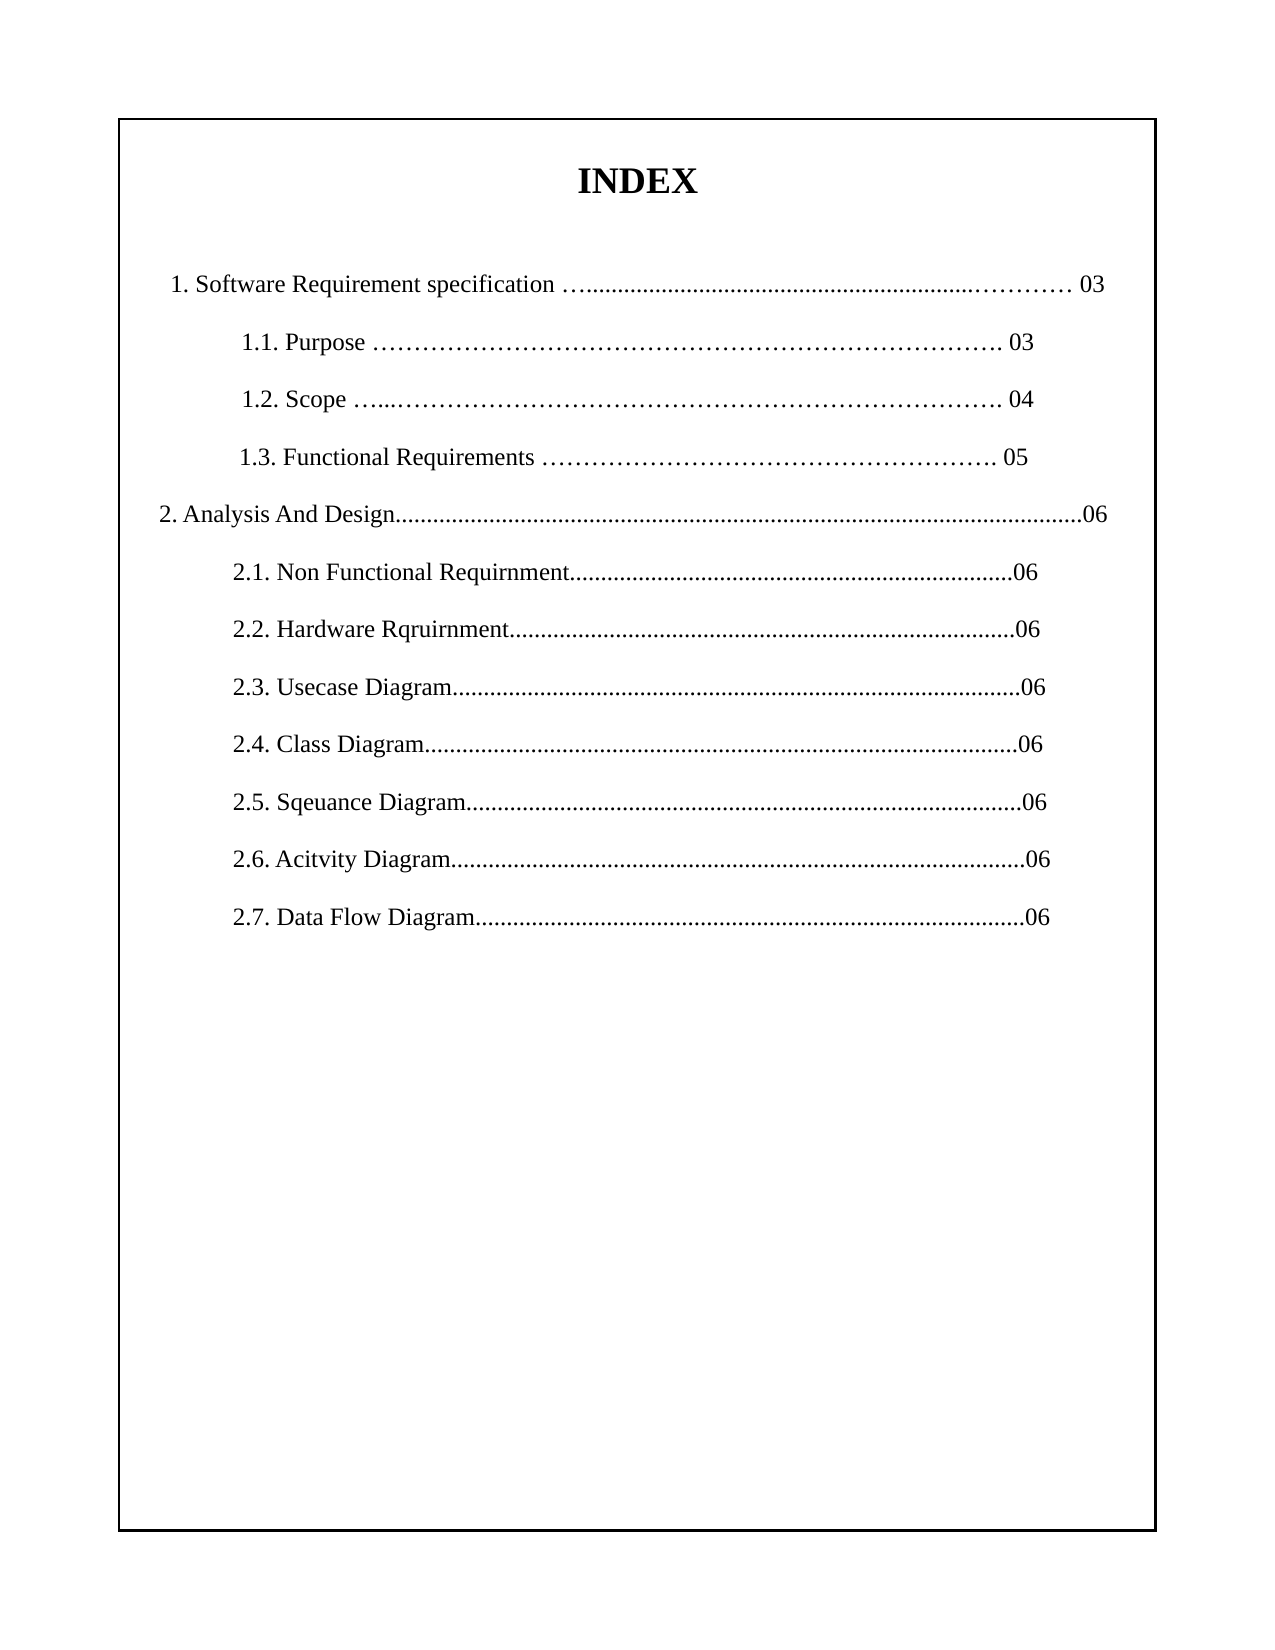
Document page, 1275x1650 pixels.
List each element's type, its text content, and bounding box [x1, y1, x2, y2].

text 1.3. Functional Requirements ………………………………………………. 05 [159, 442, 1116, 470]
text 2.1. Non Functional Requirnment.......................................................................06 [159, 557, 1116, 585]
text 2.4. Class Diagram...............................................................................................06 [159, 729, 1116, 758]
text 2.5. Sqeuance Diagram.........................................................................................06 [159, 787, 1116, 815]
text 2. Analysis And Design..............................................................................................................06 [159, 499, 1116, 528]
text 2.3. Usecase Diagram...........................................................................................06 [159, 672, 1116, 700]
text 2.6. Acitvity Diagram............................................................................................06 [159, 844, 1116, 873]
text 1. Software Requirement specification …..............................................................………… 03 [159, 269, 1116, 298]
text 1.1. Purpose …………………………………………………………………. 03 [159, 327, 1116, 355]
text 2.7. Data Flow Diagram........................................................................................06 [159, 902, 1116, 930]
text 2.2. Hardware Rqruirnment.................................................................................06 [159, 614, 1116, 643]
text 1.2. Scope …...………………………………………………………………. 04 [159, 384, 1116, 413]
text INDEX [159, 159, 1116, 202]
